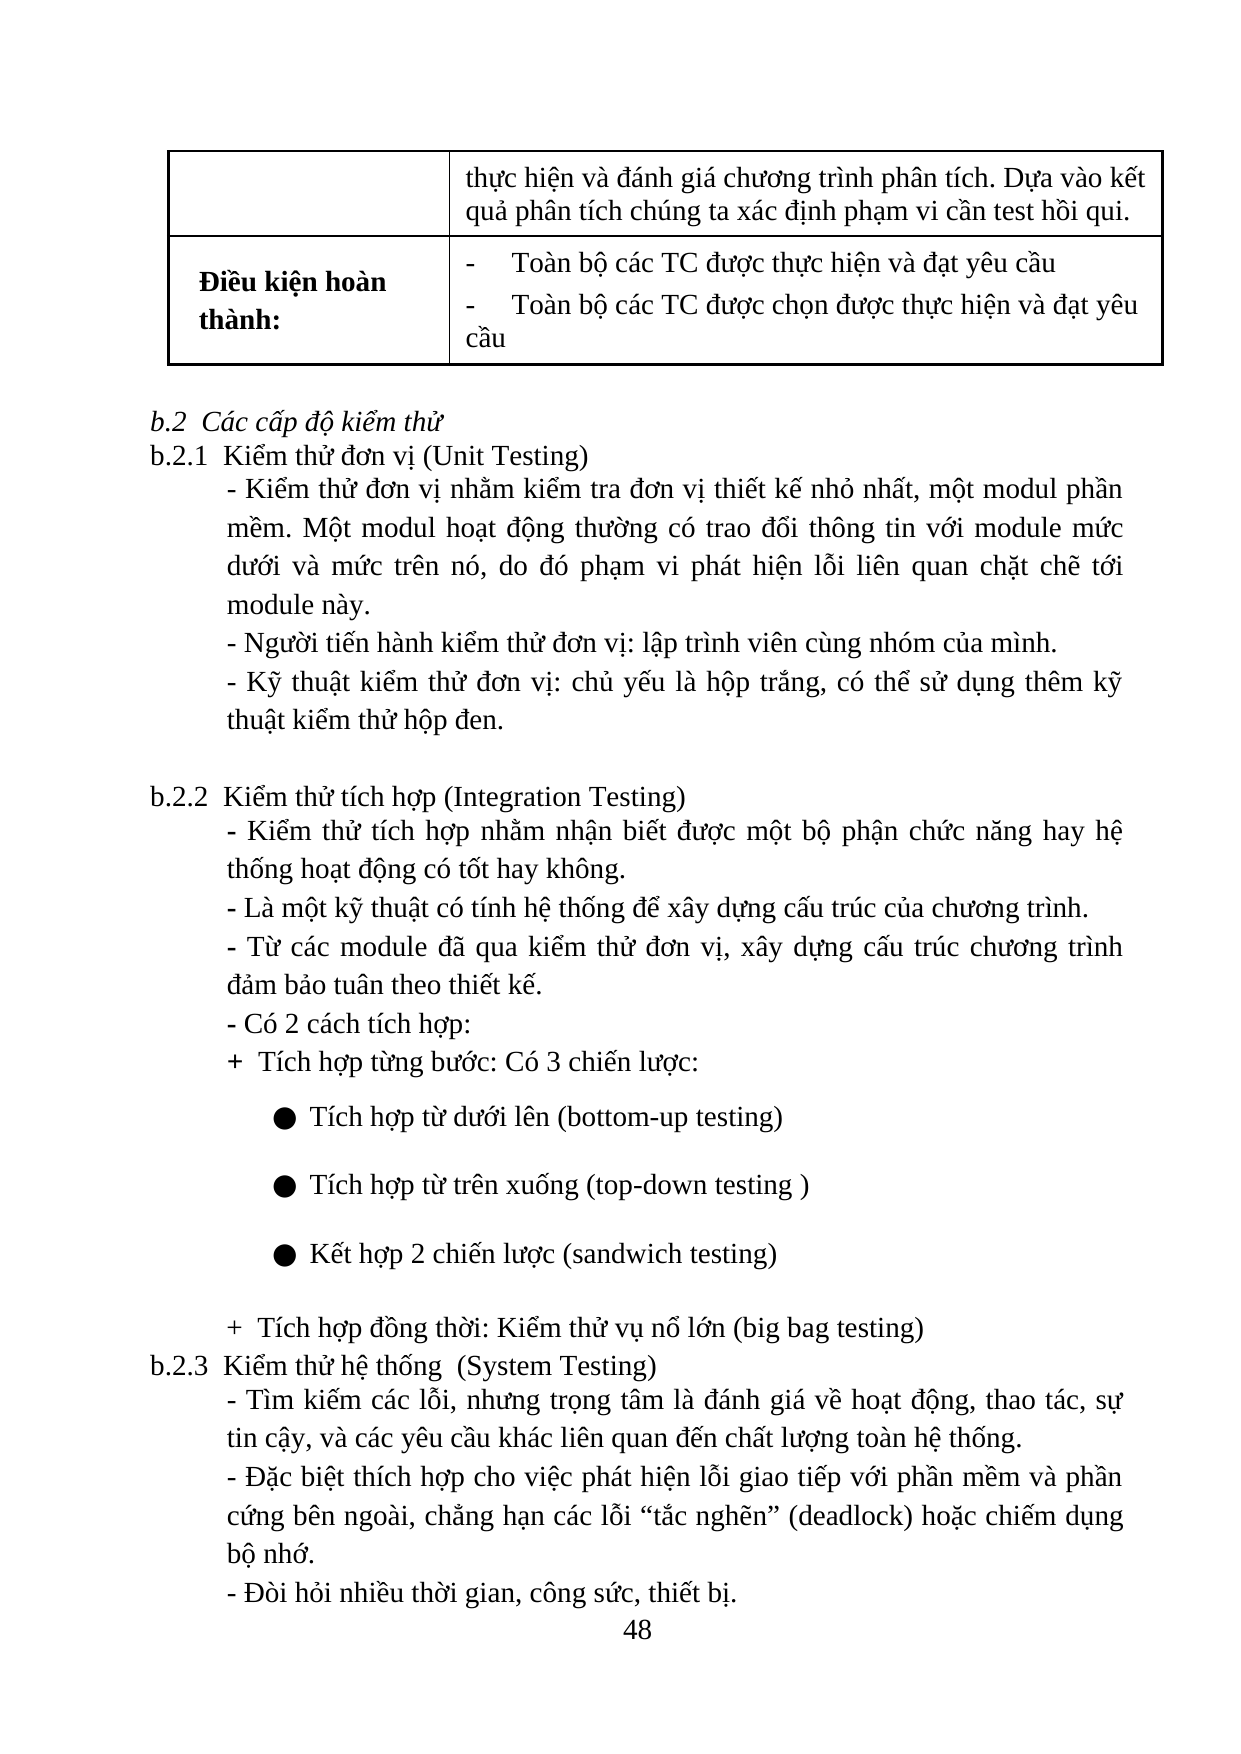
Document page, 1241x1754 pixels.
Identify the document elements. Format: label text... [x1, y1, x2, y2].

table_cell [170, 152, 449, 235]
text - Là một kỹ thuật có tính hệ thống để xây dựng cấu trúc của chương trình. [227, 890, 1125, 924]
text - Kỹ thuật kiểm thử đơn vị: chủ yếu là hộp trắng, có thể sử dụng thêm kỹ thuật kiểm thử hộp đen. [227, 664, 1125, 736]
text b.2.3 Kiểm thử hệ thống (System Testing) [150, 1348, 1125, 1382]
text b.2 Các cấp độ kiểm thử [150, 404, 1125, 438]
table_cell - Toàn bộ các TC được thực hiện và đạt yêu cầu - Toàn bộ các TC được chọn được thực hiện và đạt yêu cầu [450, 237, 1161, 362]
text - Kiểm thử đơn vị nhằm kiểm tra đơn vị thiết kế nhỏ nhất, một modul phần mềm. Một modul hoạt động thường có trao đổi thông tin với module mức dưới và mức trên nó, do đó phạm vi phát hiện lỗi liên quan chặt chẽ tới module này. [227, 471, 1125, 620]
list Kết hợp 2 chiến lược (sandwich testing) [272, 1220, 1125, 1280]
list Tích hợp từ dưới lên (bottom-up testing) [272, 1083, 1125, 1143]
text b.2.1 Kiểm thử đơn vị (Unit Testing) [150, 438, 1125, 471]
text - Đòi hỏi nhiều thời gian, công sức, thiết bị. [227, 1575, 1125, 1608]
text b.2.2 Kiểm thử tích hợp (Integration Testing) [150, 779, 1125, 813]
text - Từ các module đã qua kiểm thử đơn vị, xây dựng cấu trúc chương trình đảm bảo tuân theo thiết kế. [227, 929, 1125, 1001]
table_cell thực hiện và đánh giá chương trình phân tích. Dựa vào kết quả phân tích chúng ta xác định phạm vi cần test hồi qui. [450, 152, 1161, 235]
list Tích hợp từ trên xuống (top-down testing ) [272, 1152, 1125, 1211]
text - Kiểm thử tích hợp nhằm nhận biết được một bộ phận chức năng hay hệ thống hoạt động có tốt hay không. [227, 813, 1125, 885]
text + Tích hợp từng bước: Có 3 chiến lược: [227, 1044, 1125, 1078]
text + Tích hợp đồng thời: Kiểm thử vụ nổ lớn (big bag testing) [197, 1310, 1125, 1343]
text - Có 2 cách tích hợp: [227, 1006, 1125, 1039]
text - Người tiến hành kiểm thử đơn vị: lập trình viên cùng nhóm của mình. [227, 625, 1125, 659]
text - Đặc biệt thích hợp cho việc phát hiện lỗi giao tiếp với phần mềm và phần cứng bên ngoài, chẳng hạn các lỗi “tắc nghẽn” (deadlock) hoặc chiếm dụng bộ nhớ. [227, 1459, 1125, 1570]
text - Tìm kiếm các lỗi, nhưng trọng tâm là đánh giá về hoạt động, thao tác, sự tin cậy, và các yêu cầu khác liên quan đến chất lượng toàn hệ thống. [227, 1382, 1125, 1454]
table_cell Điều kiện hoàn thành: [170, 237, 449, 362]
